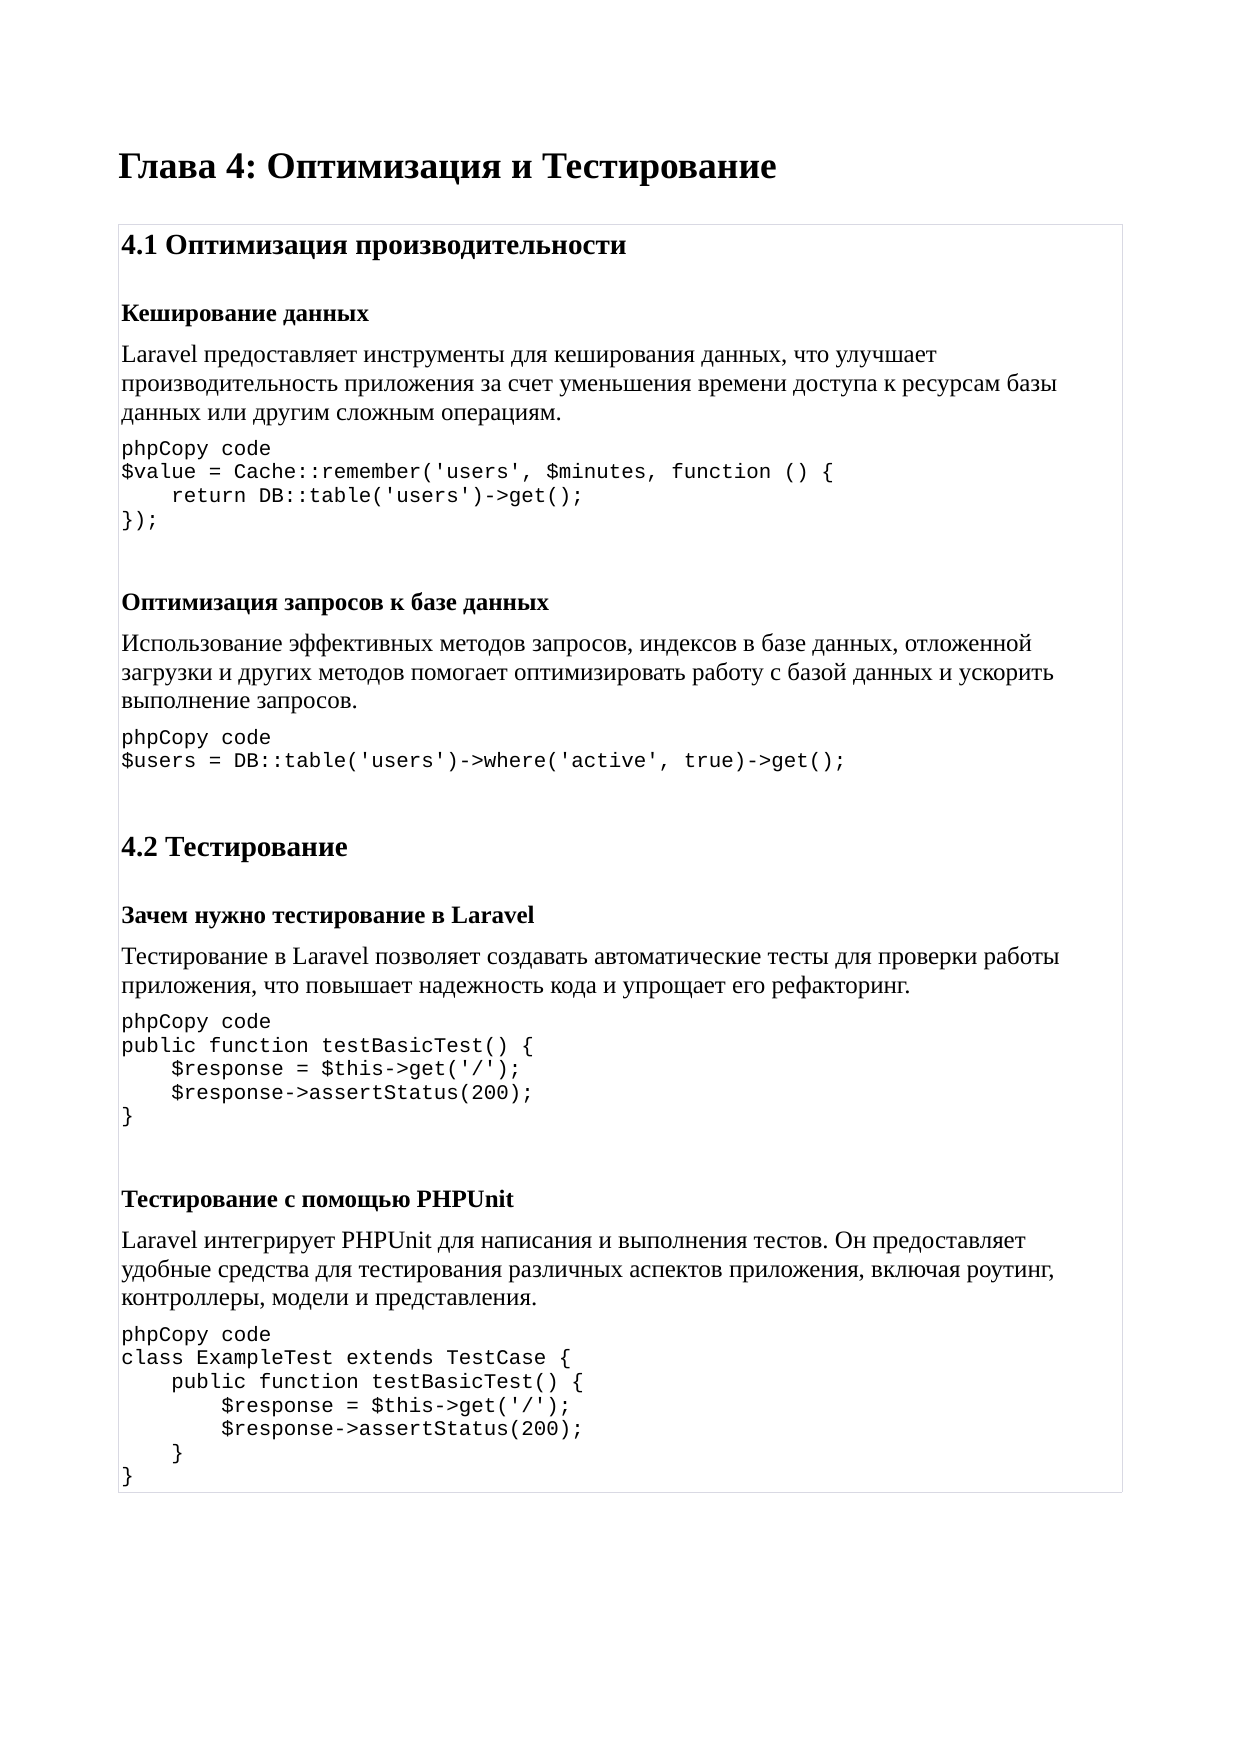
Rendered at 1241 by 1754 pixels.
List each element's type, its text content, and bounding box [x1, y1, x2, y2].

text Тестирование в Laravel позволяет создавать автоматические тесты для проверки работы приложения, что повышает надежность кода и упрощает его рефакторинг. [119, 938, 1122, 998]
text $response->assertStatus(200); [119, 1415, 1122, 1439]
text Использование эффективных методов запросов, индексов в базе данных, отложенной загрузки и других методов помогает оптимизировать работу с базой данных и ускорить выполнение запросов. [119, 625, 1122, 714]
subtitle 4.2 Тестирование [119, 826, 1122, 862]
subtitle Глава 4: Оптимизация и Тестирование [118, 143, 1122, 186]
text } [119, 1462, 1122, 1492]
text phpCopy code [119, 1321, 1122, 1344]
text }); [119, 506, 1122, 532]
text $response = $this->get('/'); [119, 1392, 1122, 1415]
subtitle Тестирование с помощью PHPUnit [119, 1181, 1122, 1212]
text public function testBasicTest() { [119, 1368, 1122, 1392]
subtitle Зачем нужно тестирование в Laravel [119, 897, 1122, 928]
text class ExampleTest extends TestCase { [119, 1344, 1122, 1368]
text public function testBasicTest() { [119, 1032, 1122, 1055]
text $users = DB::table('users')->where('active', true)->get(); [119, 747, 1122, 774]
text } [119, 1102, 1122, 1129]
text $response->assertStatus(200); [119, 1079, 1122, 1102]
subtitle Кеширование данных [119, 295, 1122, 327]
text Laravel предоставляет инструменты для кеширования данных, что улучшает производительность приложения за счет уменьшения времени доступа к ресурсам базы данных или другим сложным операциям. [119, 336, 1122, 425]
text phpCopy code [119, 435, 1122, 458]
text $response = $this->get('/'); [119, 1055, 1122, 1079]
text return DB::table('users')->get(); [119, 482, 1122, 506]
subtitle Оптимизация запросов к базе данных [119, 584, 1122, 616]
text } [119, 1439, 1122, 1462]
text $value = Cache::remember('users', $minutes, function () { [119, 458, 1122, 482]
text Laravel интегрирует PHPUnit для написания и выполнения тестов. Он предоставляет удобные средства для тестирования различных аспектов приложения, включая роутинг, контроллеры, модели и представления. [119, 1222, 1122, 1311]
subtitle 4.1 Оптимизация производительности [119, 225, 1122, 260]
text phpCopy code [119, 1008, 1122, 1032]
text phpCopy code [119, 724, 1122, 747]
